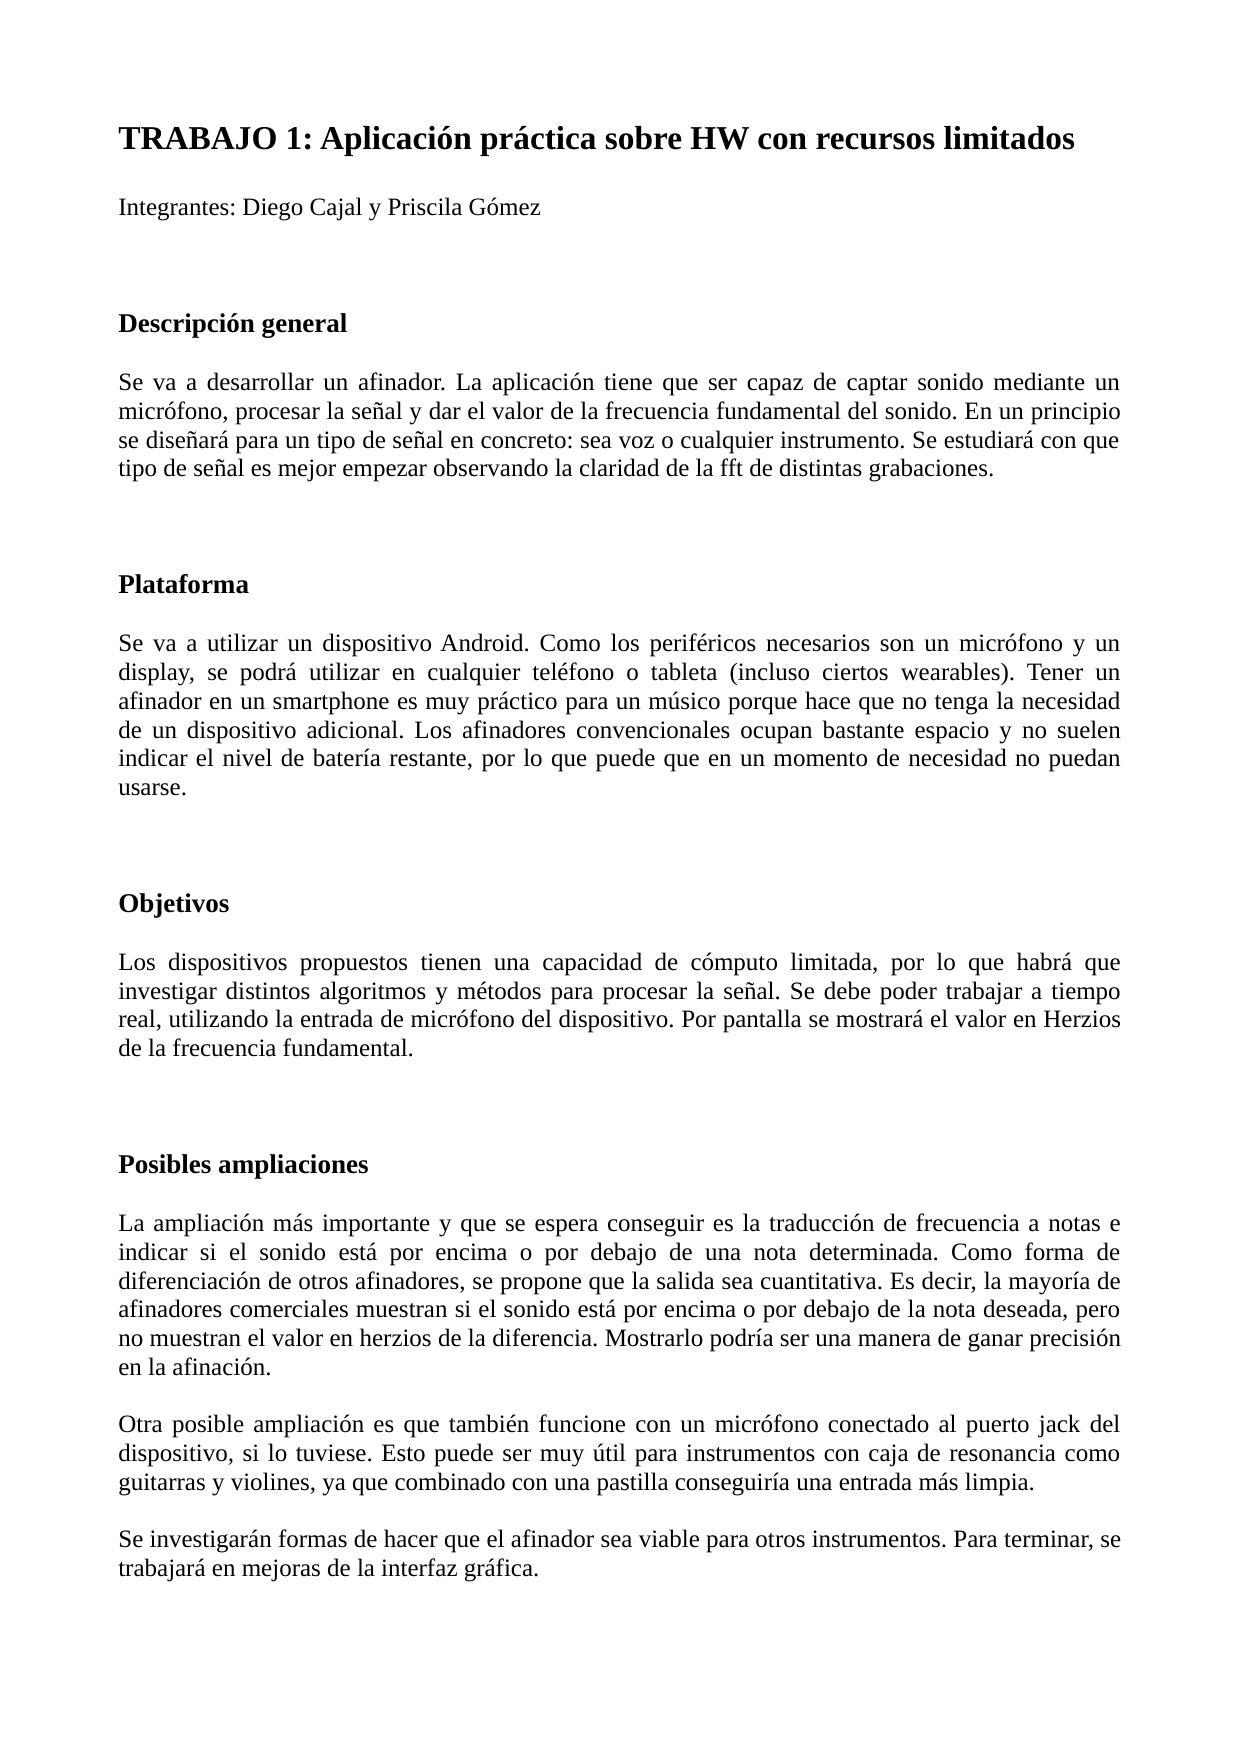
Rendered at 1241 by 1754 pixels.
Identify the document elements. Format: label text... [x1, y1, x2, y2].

text Se investigarán formas de hacer que el afinador sea viable para otros instrumentos. Para terminar, se trabajará en mejoras de la interfaz gráfica. [118, 1524, 1122, 1582]
text TRABAJO 1: Aplicación práctica sobre HW con recursos limitados [118, 118, 1122, 156]
text Posibles ampliaciones [118, 1148, 1122, 1179]
text Objetivos [118, 887, 1122, 918]
text Integrantes: Diego Cajal y Priscila Gómez [118, 192, 1122, 221]
text Los dispositivos propuestos tienen una capacidad de cómputo limitada, por lo que habrá que investigar distintos algoritmos y métodos para procesar la señal. Se debe poder trabajar a tiempo real, utilizando la entrada de micrófono del dispositivo. Por pantalla se mostrará el valor en Herzios de la frecuencia fundamental. [118, 947, 1122, 1062]
text Plataforma [118, 568, 1122, 600]
text Se va a desarrollar un afinador. La aplicación tiene que ser capaz de captar sonido mediante un micrófono, procesar la señal y dar el valor de la frecuencia fundamental del sonido. En un principio se diseñará para un tipo de señal en concreto: sea voz o cualquier instrumento. Se estudiará con que tipo de señal es mejor empezar observando la claridad de la fft de distintas grabaciones. [118, 367, 1122, 482]
text Descripción general [118, 307, 1122, 338]
text Se va a utilizar un dispositivo Android. Como los periféricos necesarios son un micrófono y un display, se podrá utilizar en cualquier teléfono o tableta (incluso ciertos wearables). Tener un afinador en un smartphone es muy práctico para un músico porque hace que no tenga la necesidad de un dispositivo adicional. Los afinadores convencionales ocupan bastante espacio y no suelen indicar el nivel de batería restante, por lo que puede que en un momento de necesidad no puedan usarse. [118, 628, 1122, 801]
text La ampliación más importante y que se espera conseguir es la traducción de frecuencia a notas e indicar si el sonido está por encima o por debajo de una nota determinada. Como forma de diferenciación de otros afinadores, se propone que la salida sea cuantitativa. Es decir, la mayoría de afinadores comerciales muestran si el sonido está por encima o por debajo de la nota deseada, pero no muestran el valor en herzios de la diferencia. Mostrarlo podría ser una manera de ganar precisión en la afinación. [118, 1208, 1122, 1381]
text Otra posible ampliación es que también funcione con un micrófono conectado al puerto jack del dispositivo, si lo tuviese. Esto puede ser muy útil para instrumentos con caja de resonancia como guitarras y violines, ya que combinado con una pastilla conseguiría una entrada más limpia. [118, 1409, 1122, 1496]
